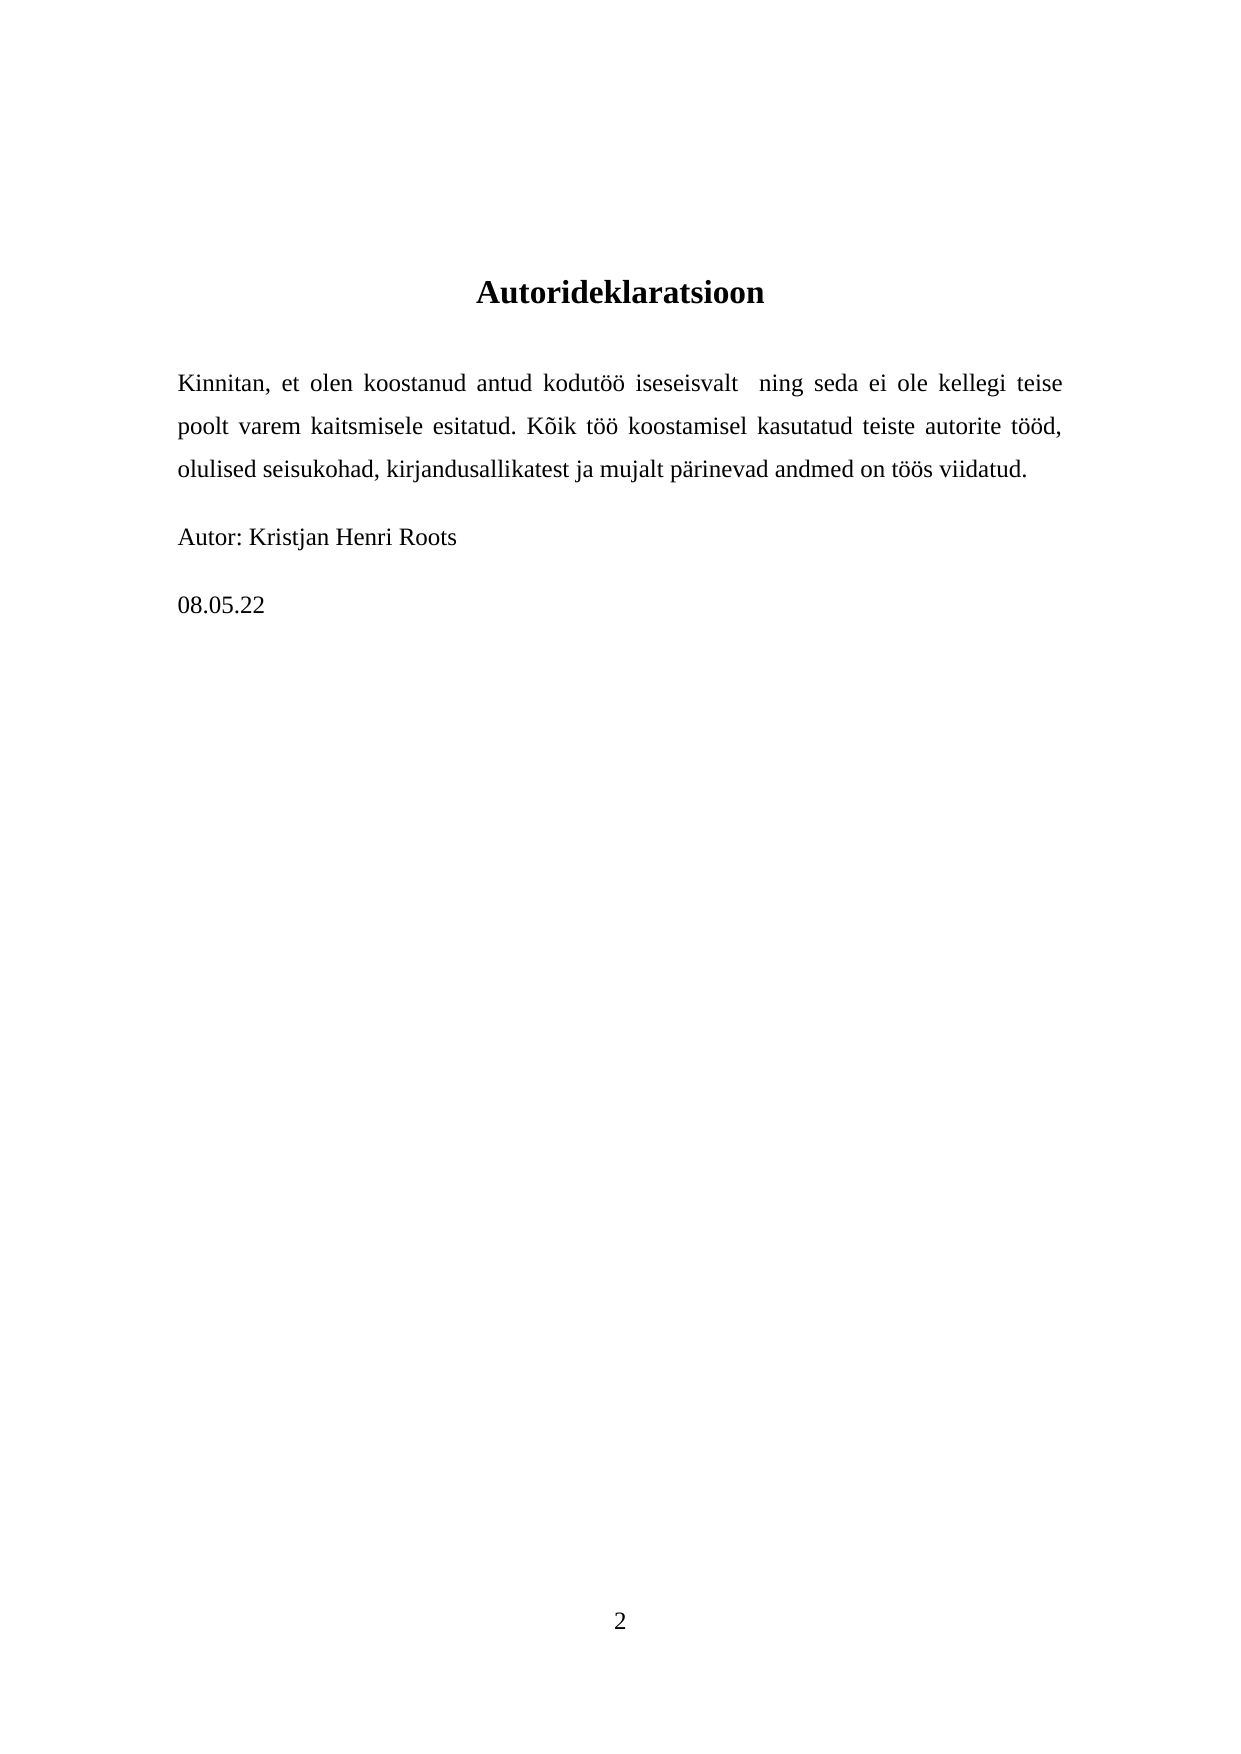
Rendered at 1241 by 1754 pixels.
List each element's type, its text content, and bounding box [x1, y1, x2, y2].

subtitle Autorideklaratsioon [177, 273, 1063, 311]
text Autor: Kristjan Henri Roots [177, 522, 1063, 551]
text 08.05.22 [177, 590, 1063, 619]
text Kinnitan, et olen koostanud antud kodutöö iseseisvalt ning seda ei ole kellegi teise poolt varem kaitsmisele esitatud. Kõik töö koostamisel kasutatud teiste autorite tööd, olulised seisukohad, kirjandusallikatest ja mujalt pärinevad andmed on töös viidatud. [177, 368, 1063, 483]
